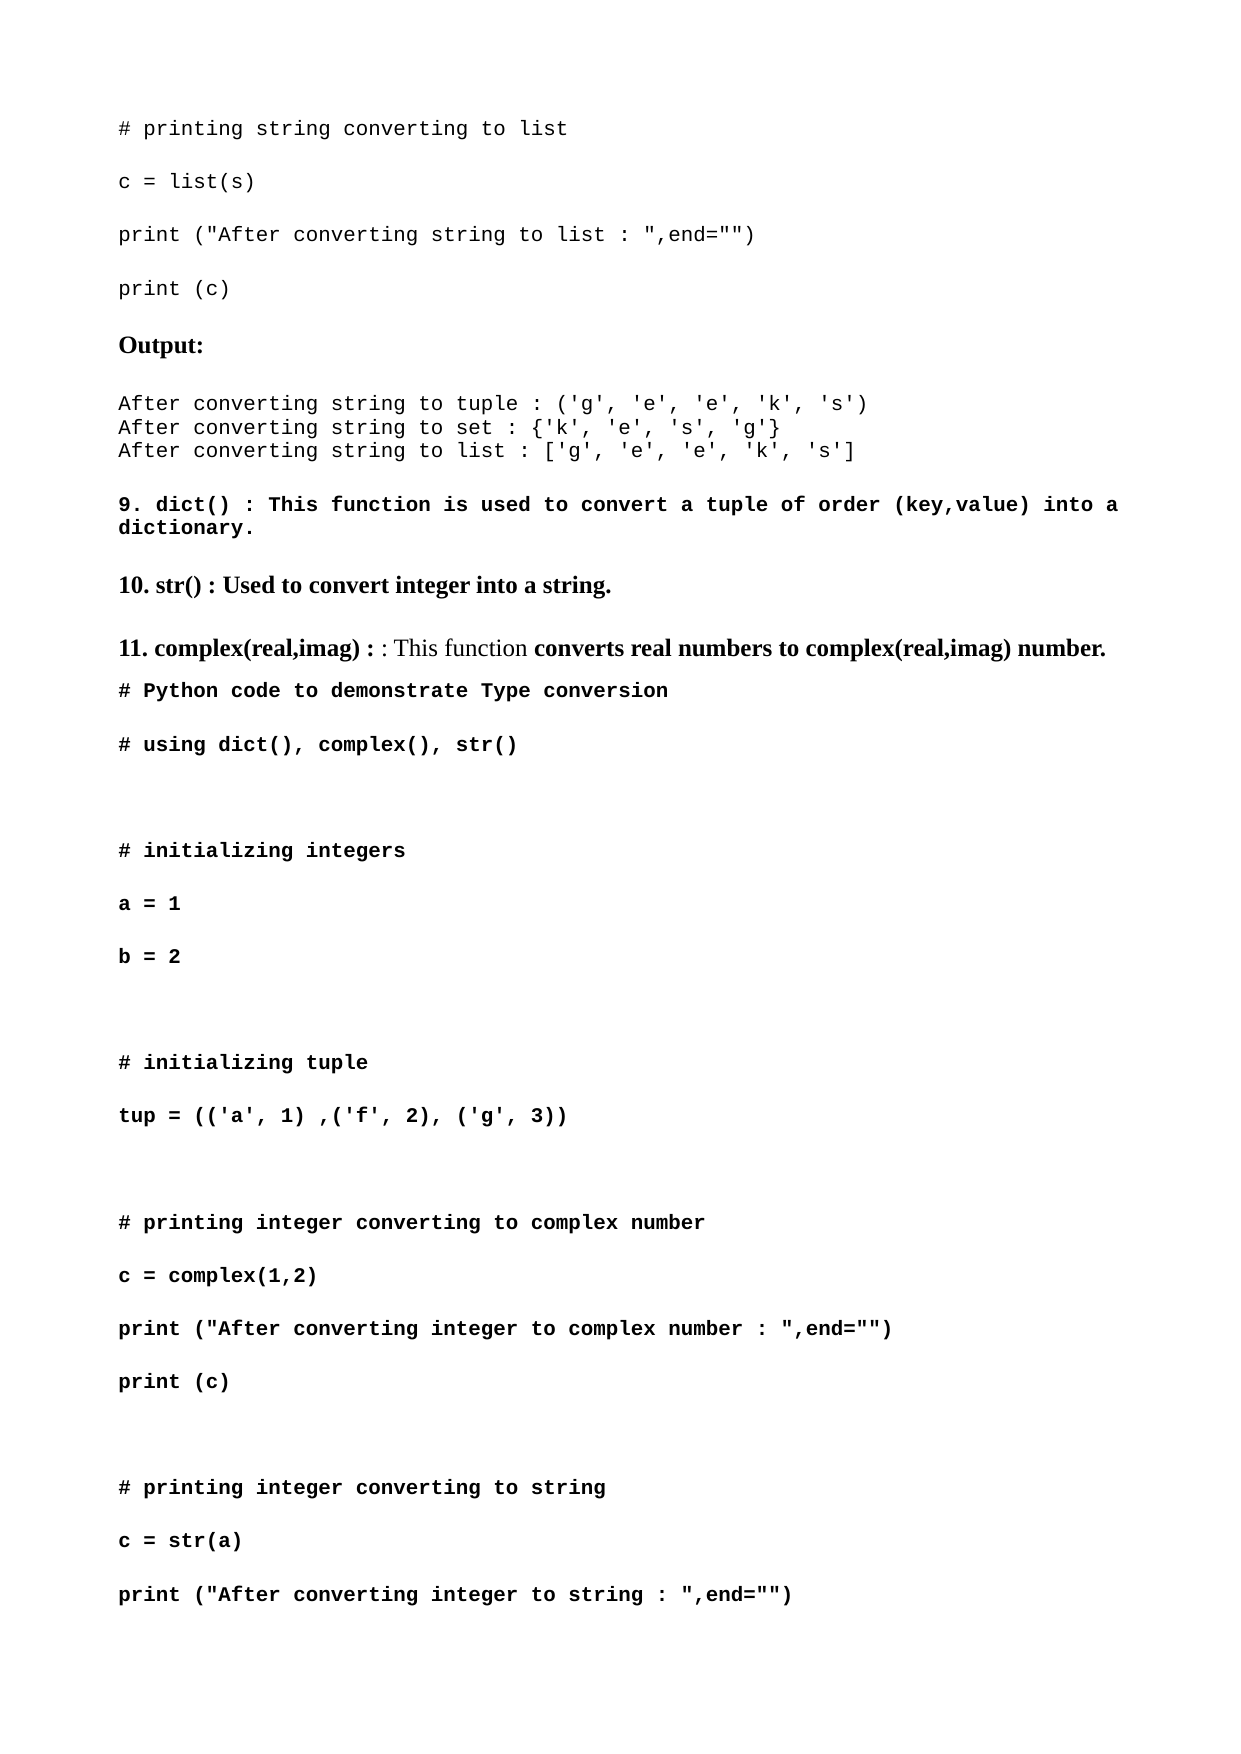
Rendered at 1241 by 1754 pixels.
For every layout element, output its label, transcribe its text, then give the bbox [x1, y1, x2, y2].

text 10. str() : Used to convert integer into a string. [118, 570, 1122, 599]
text c = list(s) [118, 171, 1122, 195]
text # printing string converting to list [118, 118, 1122, 142]
text print ("After converting integer to complex number : ",end="") [118, 1318, 1122, 1342]
text # printing integer converting to complex number [118, 1212, 1122, 1235]
text print ("After converting string to list : ",end="") [118, 224, 1122, 248]
text # Python code to demonstrate Type conversion [118, 680, 1122, 704]
text print ("After converting integer to string : ",end="") [118, 1583, 1122, 1607]
text # initializing tuple [118, 1052, 1122, 1076]
text 11. complex(real,imag) : : This function converts real numbers to complex(real,imag) number. [118, 633, 1122, 662]
text print (c) [118, 1371, 1122, 1395]
text b = 2 [118, 946, 1122, 970]
text c = str(a) [118, 1530, 1122, 1554]
text 9. dict() : This function is used to convert a tuple of order (key,value) into a dictionary. [118, 493, 1122, 541]
text # initializing integers [118, 840, 1122, 863]
text # printing integer converting to string [118, 1477, 1122, 1501]
text After converting string to set : {'k', 'e', 's', 'g'} [118, 417, 1122, 440]
text After converting string to tuple : ('g', 'e', 'e', 'k', 's') [118, 393, 1122, 417]
text Output: [118, 331, 1122, 359]
text c = complex(1,2) [118, 1265, 1122, 1288]
text # using dict(), complex(), str() [118, 733, 1122, 757]
text After converting string to list : ['g', 'e', 'e', 'k', 's'] [118, 440, 1122, 464]
text print (c) [118, 277, 1122, 301]
text a = 1 [118, 893, 1122, 917]
text tup = (('a', 1) ,('f', 2), ('g', 3)) [118, 1105, 1122, 1129]
